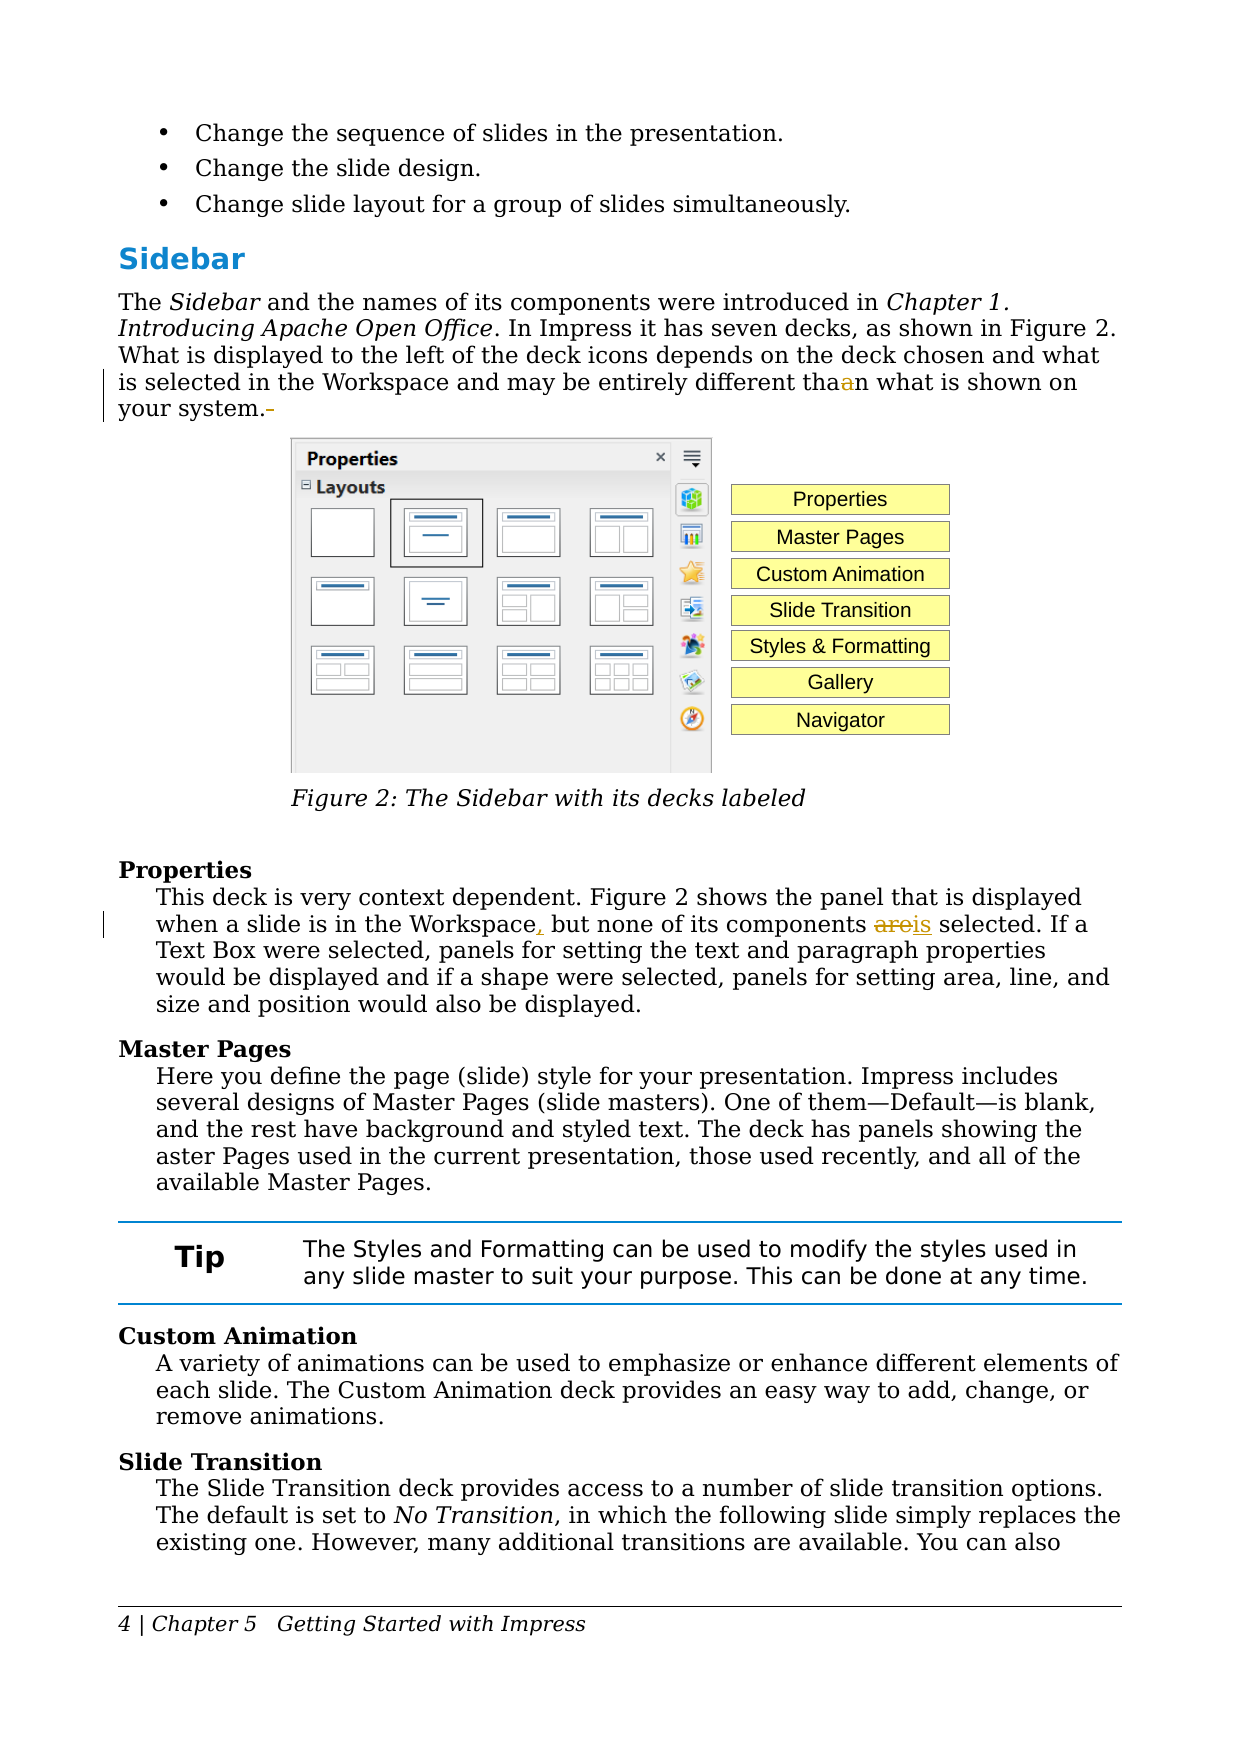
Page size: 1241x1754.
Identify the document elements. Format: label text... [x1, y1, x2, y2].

list Change the slide design. [156, 153, 1122, 183]
text The Sidebar and the names of its components were introduced in Chapter 1. Introducing Apache Open Office. In Impress it has seven decks, as shown in Figure 2. What is displayed to the left of the deck icons depends on the deck chosen and what is selected in the Workspace and may be entirely different than what is shown on your system. [118, 289, 1122, 422]
list Change slide layout for a group of slides simultaneously. [156, 189, 1122, 218]
text This deck is very context dependent. Figure 2 shows the panel that is displayed when a slide is in the Workspace, but none of its components is selected. If a Text Box were selected, panels for setting the text and paragraph properties would be displayed and if a shape were selected, panels for setting area, line, and size and position would also be displayed. [156, 884, 1122, 1018]
text Figure 2: The Sidebar with its decks labeled [291, 786, 949, 812]
picture [290, 434, 713, 773]
text Properties [118, 857, 1122, 884]
table_header The Styles and Formatting can be used to modify the styles used in any slide master to suit your purpose. This can be done at any time. [281, 1223, 1122, 1303]
list Change the sequence of slides in the presentation. [156, 118, 1122, 147]
text Master Pages [118, 1036, 1122, 1063]
subtitle Sidebar [118, 242, 1122, 276]
text The Slide Transition deck provides access to a number of slide transition options. The default is set to No Transition, in which the following slide simply replaces the existing one. However, many additional transitions are available. You can also [156, 1475, 1122, 1555]
text Here you define the page (slide) style for your presentation. Impress includes several designs of Master Pages (slide masters). One of them—Default—is blank, and the rest have background and styled text. The deck has panels showing the aster Pages used in the current presentation, those used recently, and all of the available Master Pages. [156, 1063, 1122, 1196]
text Slide Transition [118, 1448, 1122, 1475]
text A variety of animations can be used to emphasize or enhance different elements of each slide. The Custom Animation deck provides an easy way to add, change, or remove animations. [156, 1350, 1122, 1430]
table_header Tip [118, 1223, 281, 1303]
text Custom Animation [118, 1323, 1122, 1350]
